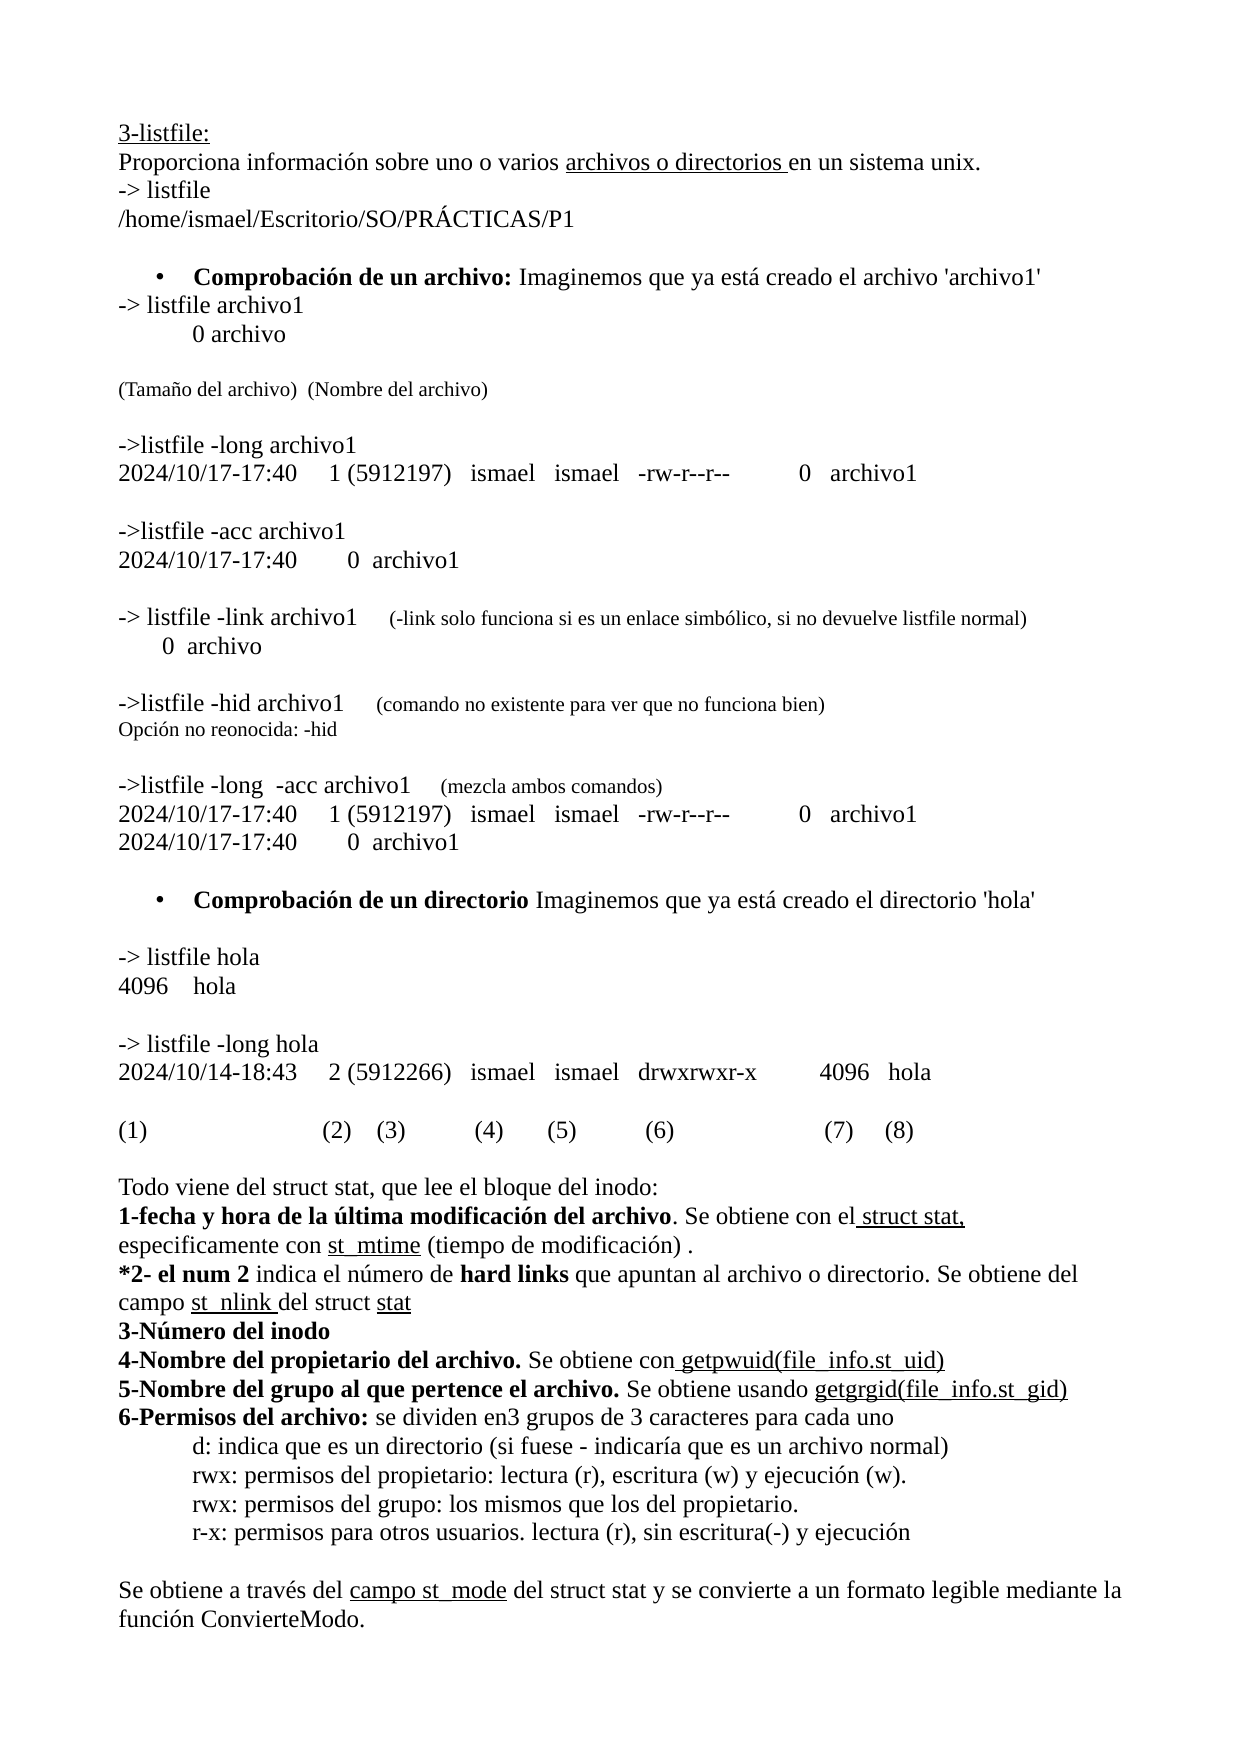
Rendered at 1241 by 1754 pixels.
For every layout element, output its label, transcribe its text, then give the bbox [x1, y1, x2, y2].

text 2024/10/14-18:43 2 (5912266) ismael ismael drwxrwxr-x 4096 hola [118, 1057, 1122, 1086]
text 0 archivo [118, 319, 1122, 348]
text /home/ismael/Escritorio/SO/PRÁCTICAS/P1 [118, 204, 1122, 233]
text (Tamaño del archivo) (Nombre del archivo) [118, 377, 1122, 401]
text 2024/10/17-17:40 1 (5912197) ismael ismael -rw-r--r-- 0 archivo1 [118, 799, 1122, 827]
text -> listfile [118, 176, 1122, 204]
text 3-listfile: [118, 118, 1122, 147]
text 2024/10/17-17:40 1 (5912197) ismael ismael -rw-r--r-- 0 archivo1 [118, 458, 1122, 487]
text *2- el num 2 indica el número de hard links que apuntan al archivo o directorio. Se obtiene del campo st_nlink del struct stat [118, 1259, 1122, 1316]
text 6-Permisos del archivo: se dividen en3 grupos de 3 caracteres para cada uno [118, 1402, 1122, 1431]
text 3-Número del inodo [118, 1316, 1122, 1345]
list Comprobación de un archivo: Imaginemos que ya está creado el archivo 'archivo1' [156, 262, 1122, 291]
text 2024/10/17-17:40 0 archivo1 [118, 545, 1122, 573]
text rwx: permisos del grupo: los mismos que los del propietario. [118, 1489, 1122, 1517]
text -> listfile -link archivo1 (-link solo funciona si es un enlace simbólico, si no devuelve listfile normal) [118, 602, 1122, 631]
text rwx: permisos del propietario: lectura (r), escritura (w) y ejecución (w). [118, 1460, 1122, 1489]
text 4-Nombre del propietario del archivo. Se obtiene con getpwuid(file_info.st_uid) [118, 1345, 1122, 1374]
text Todo viene del struct stat, que lee el bloque del inodo: [118, 1172, 1122, 1201]
text 0 archivo [118, 631, 1122, 660]
text -> listfile -long hola [118, 1029, 1122, 1057]
text ->listfile -acc archivo1 [118, 516, 1122, 545]
text (1) (2) (3) (4) (5) (6) (7) (8) [118, 1115, 1122, 1144]
text Proporciona información sobre uno o varios archivos o directorios en un sistema unix. [118, 147, 1122, 176]
text 4096 hola [118, 971, 1122, 1000]
text r-x: permisos para otros usuarios. lectura (r), sin escritura(-) y ejecución [118, 1517, 1122, 1546]
text ->listfile -long archivo1 [118, 430, 1122, 458]
text d: indica que es un directorio (si fuese - indicaría que es un archivo normal) [118, 1431, 1122, 1460]
list Comprobación de un directorio Imaginemos que ya está creado el directorio 'hola' [156, 885, 1122, 914]
text 1-fecha y hora de la última modificación del archivo. Se obtiene con el struct stat, especificamente con st_mtime (tiempo de modificación) . [118, 1201, 1122, 1259]
text -> listfile archivo1 [118, 291, 1122, 319]
text -> listfile hola [118, 942, 1122, 971]
text ->listfile -hid archivo1 (comando no existente para ver que no funciona bien) [118, 688, 1122, 717]
text 2024/10/17-17:40 0 archivo1 [118, 827, 1122, 856]
text ->listfile -long -acc archivo1 (mezcla ambos comandos) [118, 770, 1122, 799]
text Se obtiene a través del campo st_mode del struct stat y se convierte a un formato legible mediante la función ConvierteModo. [118, 1575, 1122, 1632]
text Opción no reonocida: -hid [118, 717, 1122, 741]
text 5-Nombre del grupo al que pertence el archivo. Se obtiene usando getgrgid(file_info.st_gid) [118, 1374, 1122, 1402]
